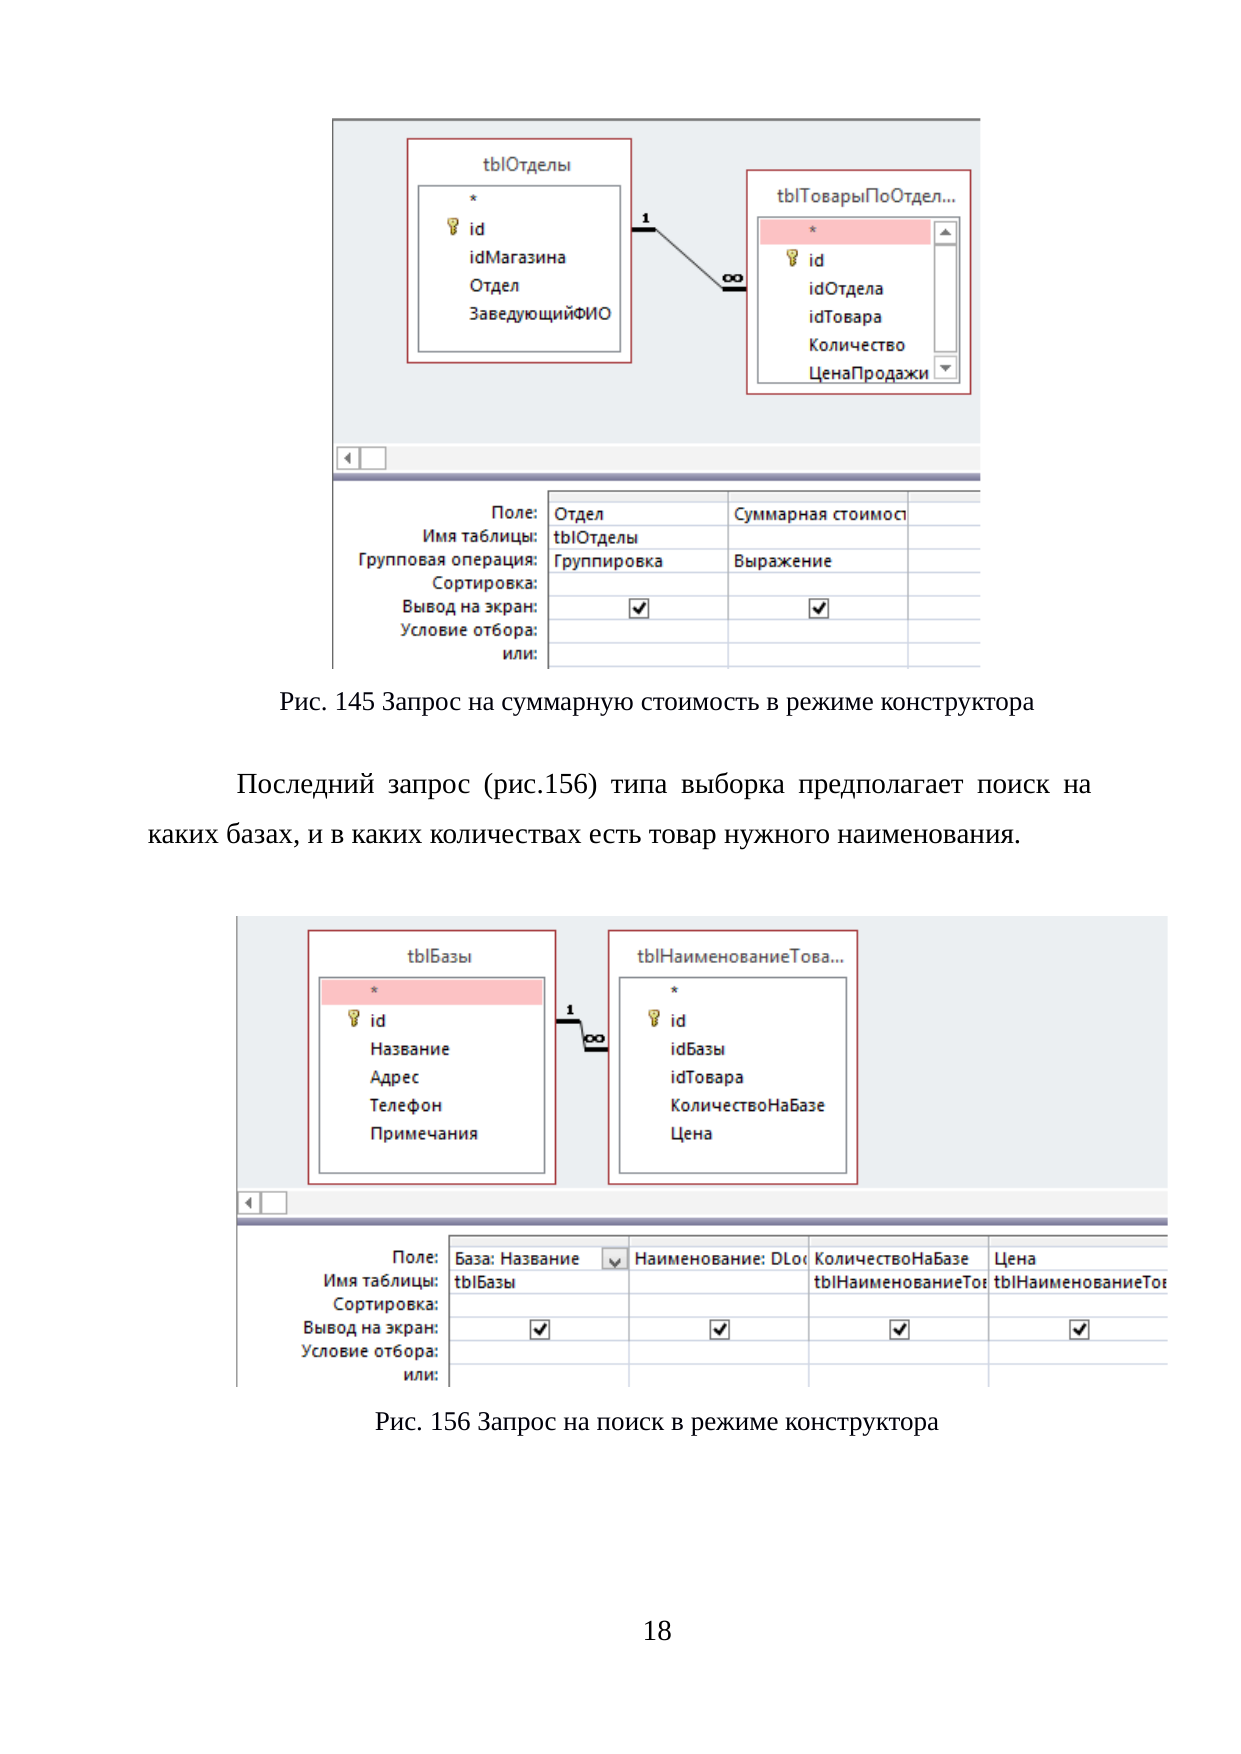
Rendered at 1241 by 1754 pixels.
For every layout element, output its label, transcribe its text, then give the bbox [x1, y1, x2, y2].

text Последний запрос (рис.156) типа выборка предполагает поиск на каких базах, и в каких количествах есть товар нужного наименования. [148, 766, 1092, 850]
text Рис. 145 Запрос на суммарную стоимость в режиме конструктора [148, 685, 1092, 716]
picture [332, 118, 981, 669]
picture [236, 916, 1168, 1387]
text Рис. 156 Запрос на поиск в режиме конструктора [148, 1405, 1092, 1436]
